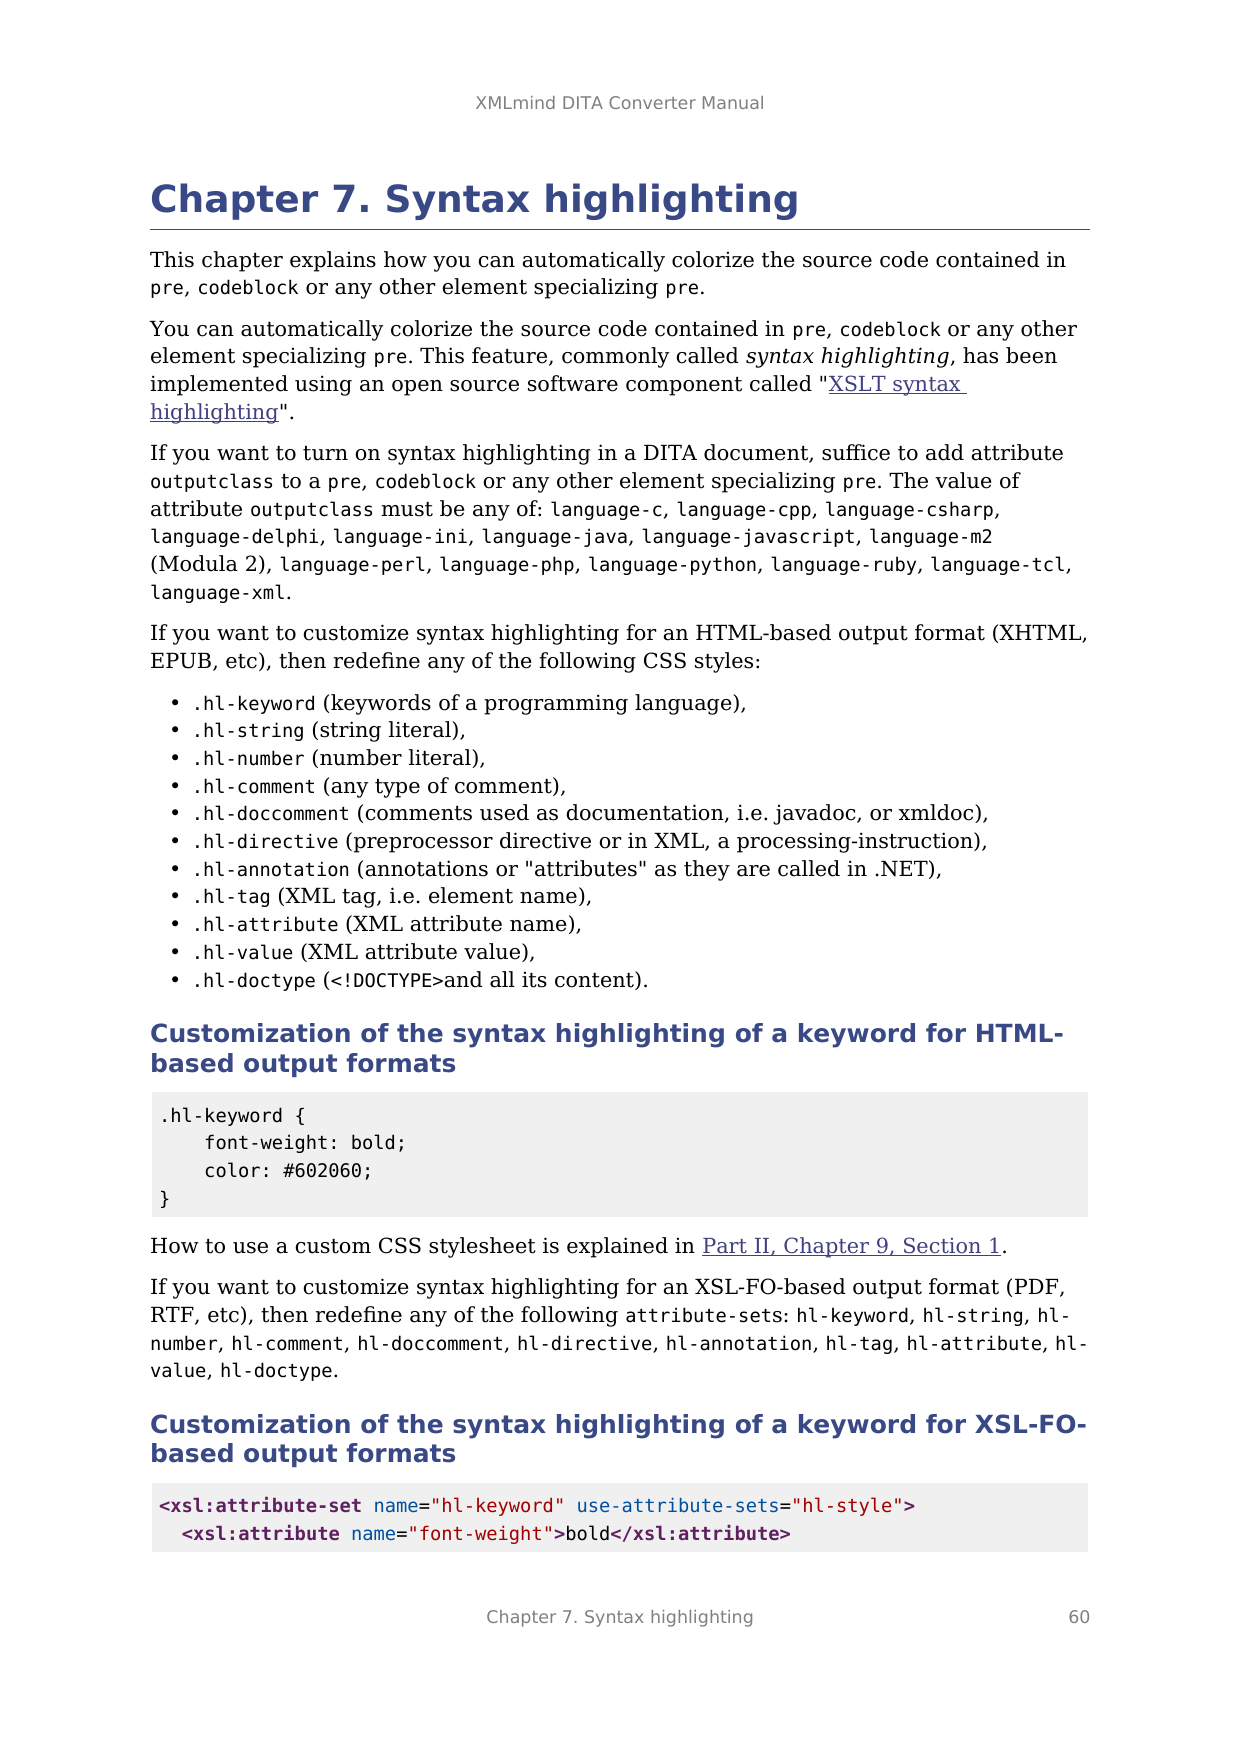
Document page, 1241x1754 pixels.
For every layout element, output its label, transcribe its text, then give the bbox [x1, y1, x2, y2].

text If you want to turn on syntax highlighting in a DITA document, suffice to add attribute outputclass to a pre, codeblock or any other element specializing pre. The value of attribute outputclass must be any of: language-c, language-cpp, language-csharp, language-delphi, language-ini, language-java, language-javascript, language-m2 (Modula 2), language-perl, language-php, language-python, language-ruby, language-tcl, language-xml. [150, 438, 1090, 604]
list .hl-doccomment (comments used as documentation, i.e. javadoc, or xmldoc), [150, 798, 1090, 826]
list .hl-value (XML attribute value), [150, 937, 1090, 964]
text <xsl:attribute-set name="hl-keyword" use-attribute-sets="hl-style"> <xsl:attribute name="font-weight">bold</xsl:attribute> [152, 1483, 1088, 1552]
text You can automatically colorize the source code contained in pre, codeblock or any other element specializing pre. This feature, commonly called syntax highlighting, has been implemented using an open source software component called "XSLT syntax highlighting". [150, 313, 1090, 424]
text If you want to customize syntax highlighting for an HTML-based output format (XHTML, EPUB, etc), then redefine any of the following CSS styles: [150, 618, 1090, 673]
list .hl-annotation (annotations or "attributes" as they are called in .NET), [150, 853, 1090, 881]
list .hl-attribute (XML attribute name), [150, 909, 1090, 937]
text How to use a custom CSS stylesheet is explained in Part II, Chapter 9, Section 1. [150, 1231, 1090, 1258]
list .hl-string (string literal), [150, 715, 1090, 743]
list .hl-keyword (keywords of a programming language), [150, 687, 1090, 715]
text This chapter explains how you can automatically colorize the source code contained in pre, codeblock or any other element specializing pre. [150, 244, 1090, 300]
text Customization of the syntax highlighting of a keyword for HTML-based output formats [150, 1020, 1090, 1078]
list .hl-doctype (<!DOCTYPE>and all its content). [150, 964, 1090, 992]
list .hl-number (number literal), [150, 743, 1090, 770]
list .hl-directive (preprocessor directive or in XML, a processing-instruction), [150, 826, 1090, 853]
subtitle Chapter 7. Syntax highlighting [150, 178, 1090, 229]
text Customization of the syntax highlighting of a keyword for XSL-FO-based output formats [150, 1411, 1090, 1469]
list .hl-tag (XML tag, i.e. element name), [150, 881, 1090, 909]
text .hl-keyword { font-weight: bold; color: #602060; } [152, 1092, 1088, 1217]
list .hl-comment (any type of comment), [150, 770, 1090, 798]
text If you want to customize syntax highlighting for an XSL-FO-based output format (PDF, RTF, etc), then redefine any of the following attribute-sets: hl-keyword, hl-string, hl-number, hl-comment, hl-doccomment, hl-directive, hl-annotation, hl-tag, hl-attribute, hl-value, hl-doctype. [150, 1272, 1090, 1383]
